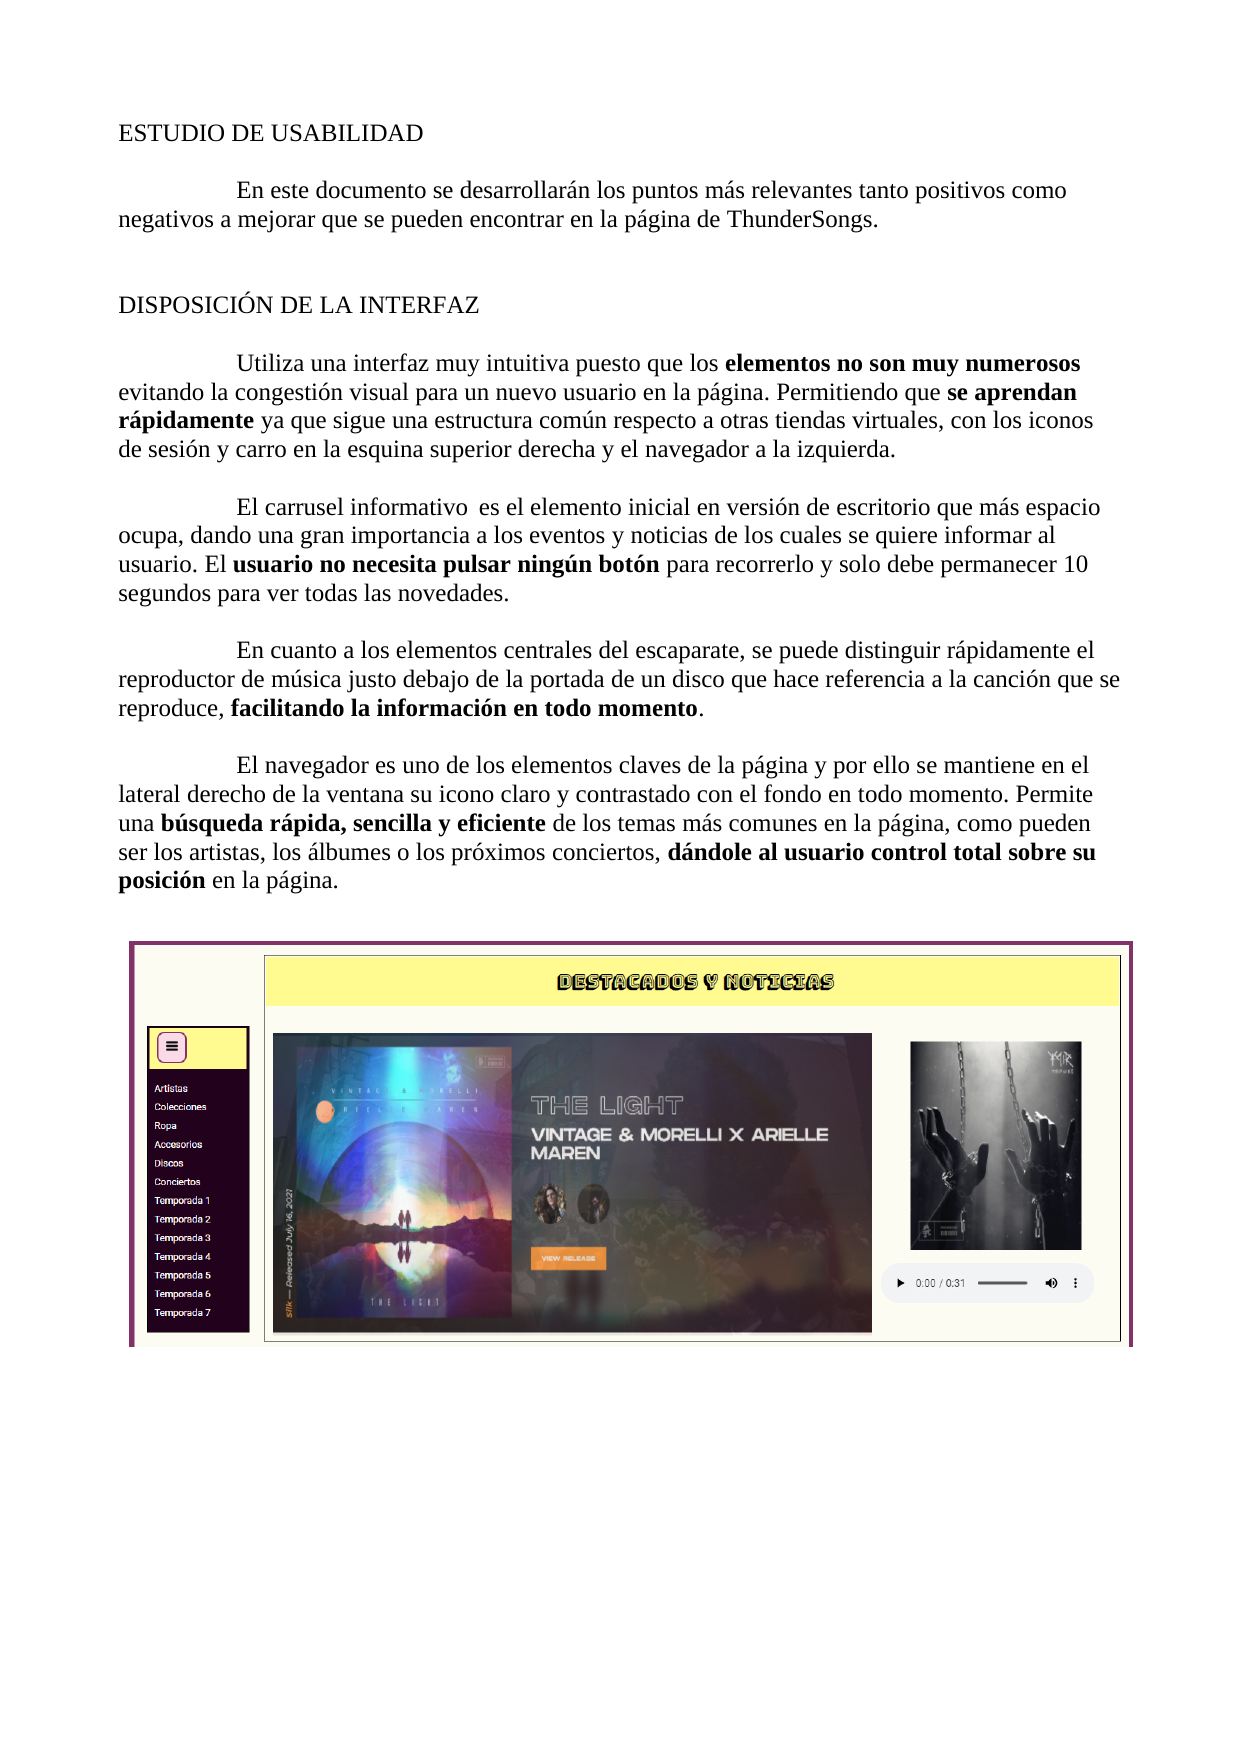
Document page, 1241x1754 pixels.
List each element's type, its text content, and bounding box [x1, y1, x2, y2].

text En cuanto a los elementos centrales del escaparate, se puede distinguir rápidamente el reproductor de música justo debajo de la portada de un disco que hace referencia a la canción que se reproduce, facilitando la información en todo momento. [118, 636, 1122, 722]
text El carrusel informativo es el elemento inicial en versión de escritorio que más espacio ocupa, dando una gran importancia a los eventos y noticias de los cuales se quiere informar al usuario. El usuario no necesita pulsar ningún botón para recorrerlo y solo debe permanecer 10 segundos para ver todas las novedades. [118, 492, 1122, 607]
picture [129, 941, 1133, 1347]
text ESTUDIO DE USABILIDAD [118, 118, 1122, 147]
text DISPOSICIÓN DE LA INTERFAZ [118, 291, 1122, 319]
text El navegador es uno de los elementos claves de la página y por ello se mantiene en el lateral derecho de la ventana su icono claro y contrastado con el fondo en todo momento. Permite una búsqueda rápida, sencilla y eficiente de los temas más comunes en la página, como pueden ser los artistas, los álbumes o los próximos conciertos, dándole al usuario control total sobre su posición en la página. [118, 751, 1122, 894]
text Utiliza una interfaz muy intuitiva puesto que los elementos no son muy numerosos evitando la congestión visual para un nuevo usuario en la página. Permitiendo que se aprendan rápidamente ya que sigue una estructura común respecto a otras tiendas virtuales, con los iconos de sesión y carro en la esquina superior derecha y el navegador a la izquierda. [118, 348, 1122, 463]
text En este documento se desarrollarán los puntos más relevantes tanto positivos como negativos a mejorar que se pueden encontrar en la página de ThunderSongs. [118, 176, 1122, 233]
